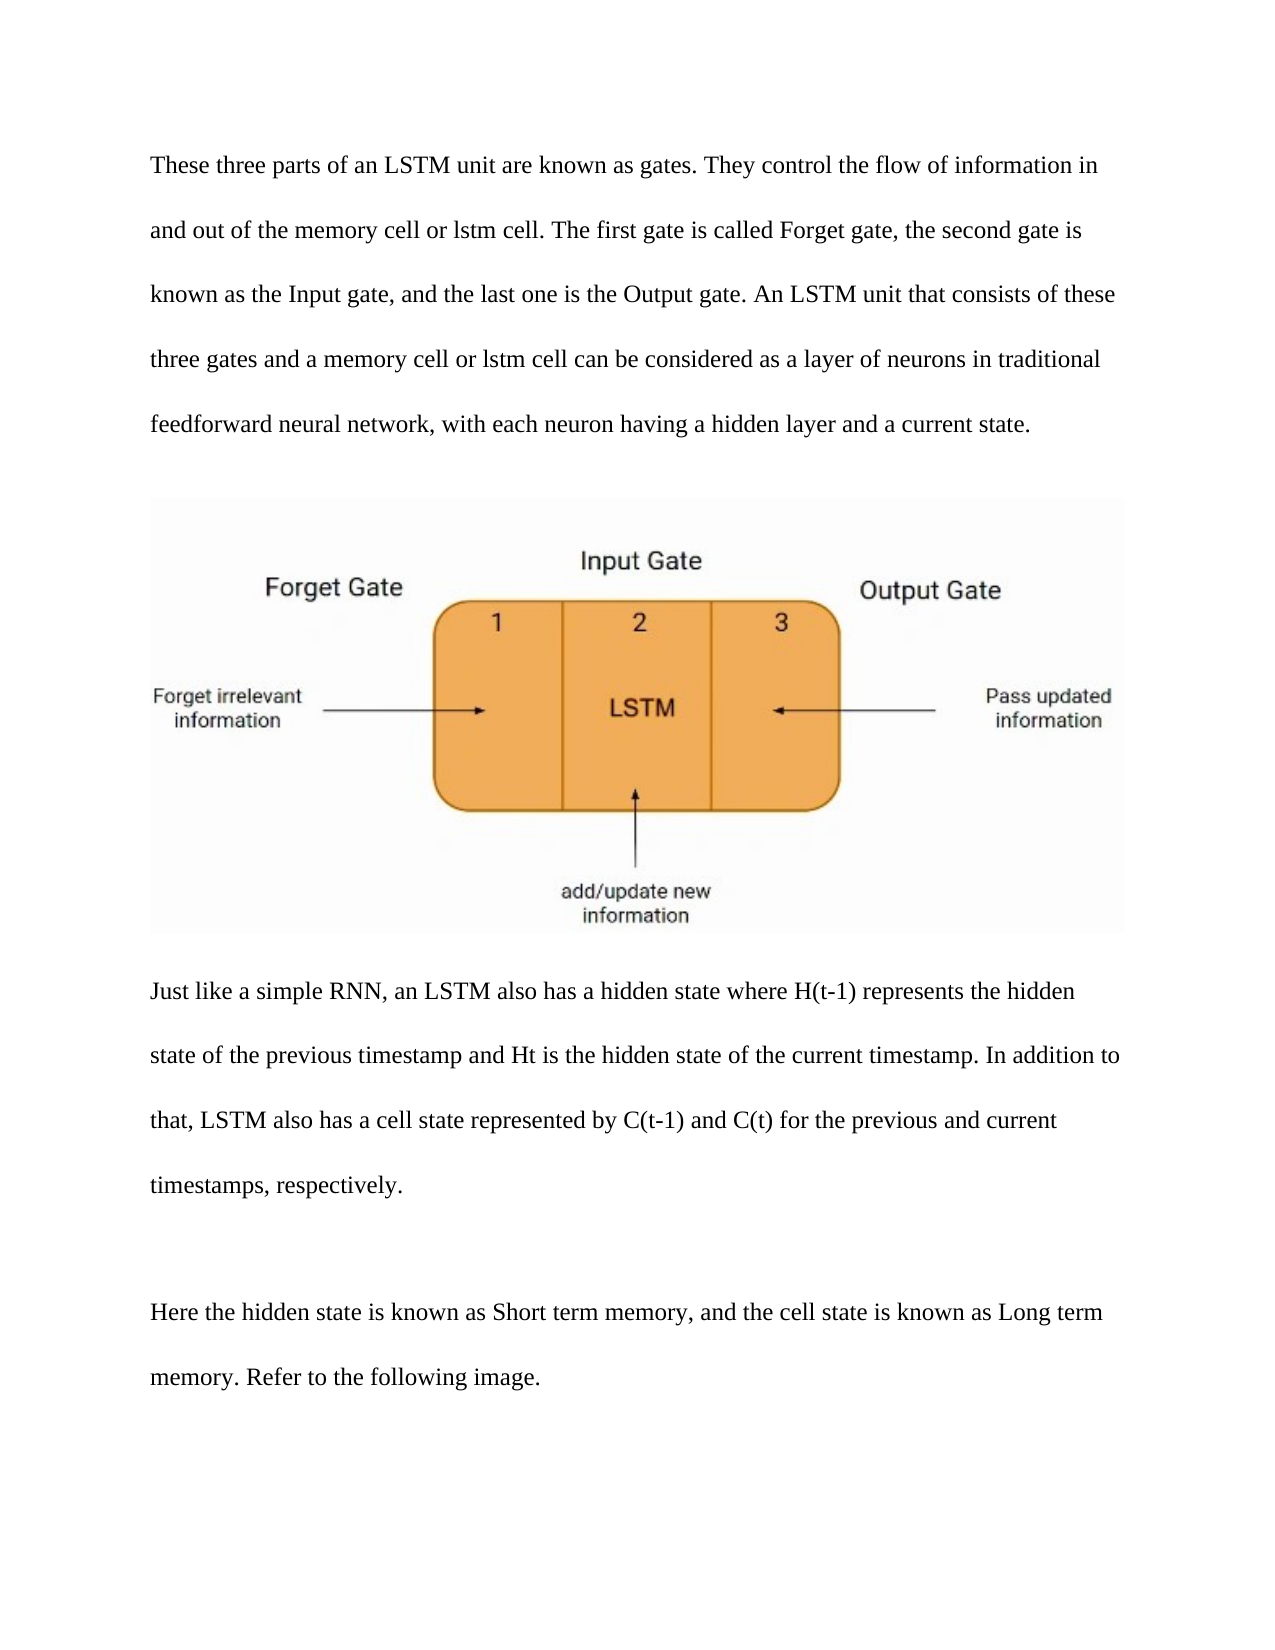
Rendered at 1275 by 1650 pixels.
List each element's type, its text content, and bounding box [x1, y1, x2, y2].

text Here the hidden state is known as Short term memory, and the cell state is known as Long term memory. Refer to the following image. [150, 1297, 1125, 1390]
text These three parts of an LSTM unit are known as gates. They control the flow of information in and out of the memory cell or lstm cell. The first gate is called Forget gate, the second gate is known as the Input gate, and the last one is the Output gate. An LSTM unit that consists of these three gates and a memory cell or lstm cell can be considered as a layer of neurons in traditional feedforward neural network, with each neuron having a hidden layer and a current state. [150, 150, 1125, 437]
text Just like a simple RNN, an LSTM also has a hidden state where H(t-1) represents the hidden state of the previous timestamp and Ht is the hidden state of the current timestamp. In addition to that, LSTM also has a cell state represented by C(t-1) and C(t) for the previous and current timestamps, respectively. [150, 976, 1125, 1198]
